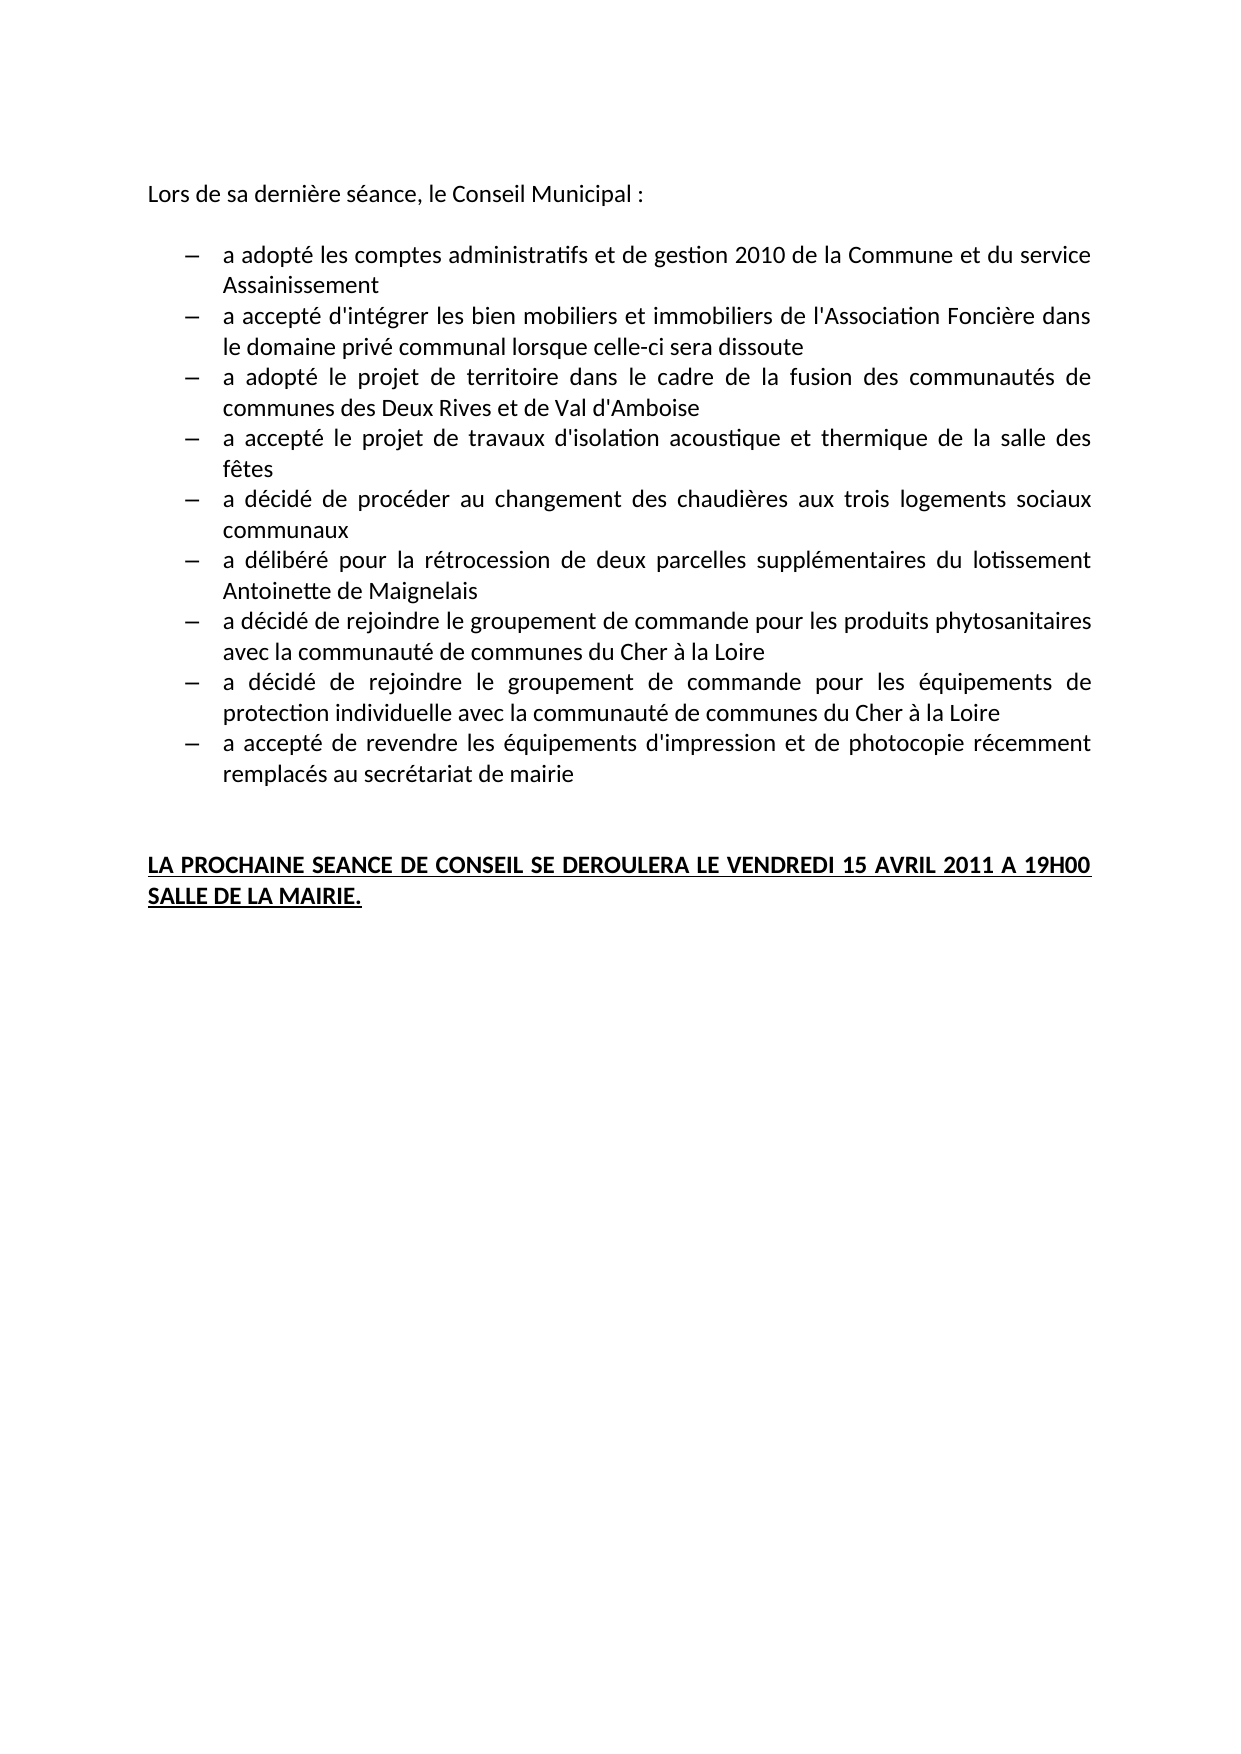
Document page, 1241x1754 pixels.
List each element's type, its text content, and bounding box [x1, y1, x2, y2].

list a accepté le projet de travaux d'isolation acoustique et thermique de la salle des fêtes [185, 422, 1093, 483]
list a adopté le projet de territoire dans le cadre de la fusion des communautés de communes des Deux Rives et de Val d'Amboise [185, 361, 1093, 422]
list a décidé de procéder au changement des chaudières aux trois logements sociaux communaux [185, 483, 1093, 544]
list a délibéré pour la rétrocession de deux parcelles supplémentaires du lotissement Antoinette de Maignelais [185, 544, 1093, 605]
text LA PROCHAINE SEANCE DE CONSEIL SE DEROULERA LE VENDREDI 15 AVRIL 2011 A 19H00 SALLE DE LA MAIRIE. [148, 849, 1093, 911]
list a accepté d'intégrer les bien mobiliers et immobiliers de l'Association Foncière dans le domaine privé communal lorsque celle-ci sera dissoute [185, 300, 1093, 361]
list a décidé de rejoindre le groupement de commande pour les équipements de protection individuelle avec la communauté de communes du Cher à la Loire [185, 666, 1093, 727]
list a décidé de rejoindre le groupement de commande pour les produits phytosanitaires avec la communauté de communes du Cher à la Loire [185, 605, 1093, 666]
list a accepté de revendre les équipements d'impression et de photocopie récemment remplacés au secrétariat de mairie [185, 727, 1093, 788]
text Lors de sa dernière séance, le Conseil Municipal : [148, 178, 1093, 209]
list a adopté les comptes administratifs et de gestion 2010 de la Commune et du service Assainissement [185, 239, 1093, 300]
